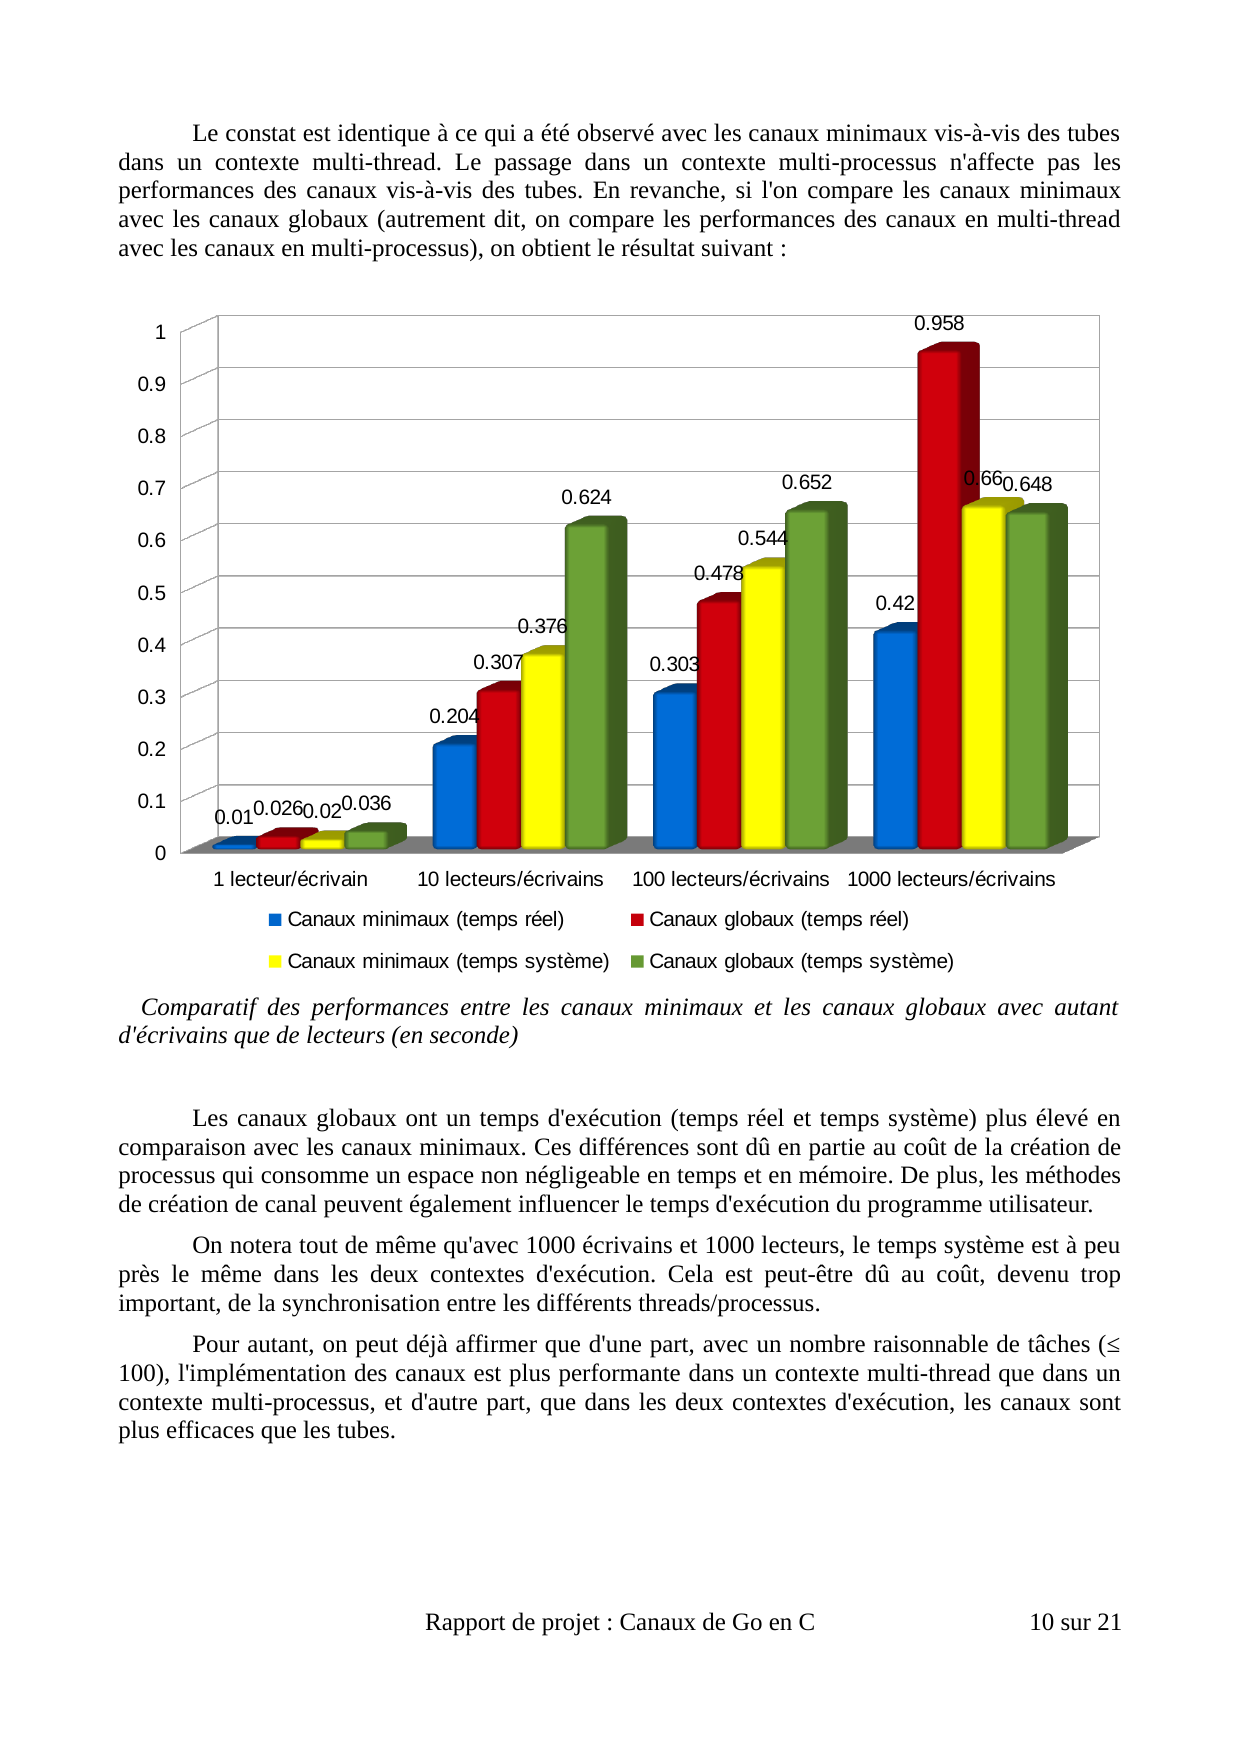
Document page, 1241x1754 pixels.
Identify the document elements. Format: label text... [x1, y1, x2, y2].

text Les canaux globaux ont un temps d'exécution (temps réel et temps système) plus élevé en comparaison avec les canaux minimaux. Ces différences sont dû en partie au coût de la création de processus qui consomme un espace non négligeable en temps et en mémoire. De plus, les méthodes de création de canal peuvent également influencer le temps d'exécution du programme utilisateur. [118, 1103, 1122, 1218]
text Pour autant, on peut déjà affirmer que d'une part, avec un nombre raisonnable de tâches (≤ 100), l'implémentation des canaux est plus performante dans un contexte multi-thread que dans un contexte multi-processus, et d'autre part, que dans les deux contextes d'exécution, les canaux sont plus efficaces que les tubes. [118, 1329, 1122, 1444]
text Comparatif des performances entre les canaux minimaux et les canaux globaux avec autant d'écrivains que de lecteurs (en seconde) [118, 316, 1122, 1049]
text Le constat est identique à ce qui a été observé avec les canaux minimaux vis-à-vis des tubes dans un contexte multi-thread. Le passage dans un contexte multi-processus n'affecte pas les performances des canaux vis-à-vis des tubes. En revanche, si l'on compare les canaux minimaux avec les canaux globaux (autrement dit, on compare les performances des canaux en multi-thread avec les canaux en multi-processus), on obtient le résultat suivant : [118, 118, 1122, 262]
text On notera tout de même qu'avec 1000 écrivains et 1000 lecteurs, le temps système est à peu près le même dans les deux contextes d'exécution. Cela est peut-être dû au coût, devenu trop important, de la synchronisation entre les différents threads/processus. [118, 1231, 1122, 1317]
